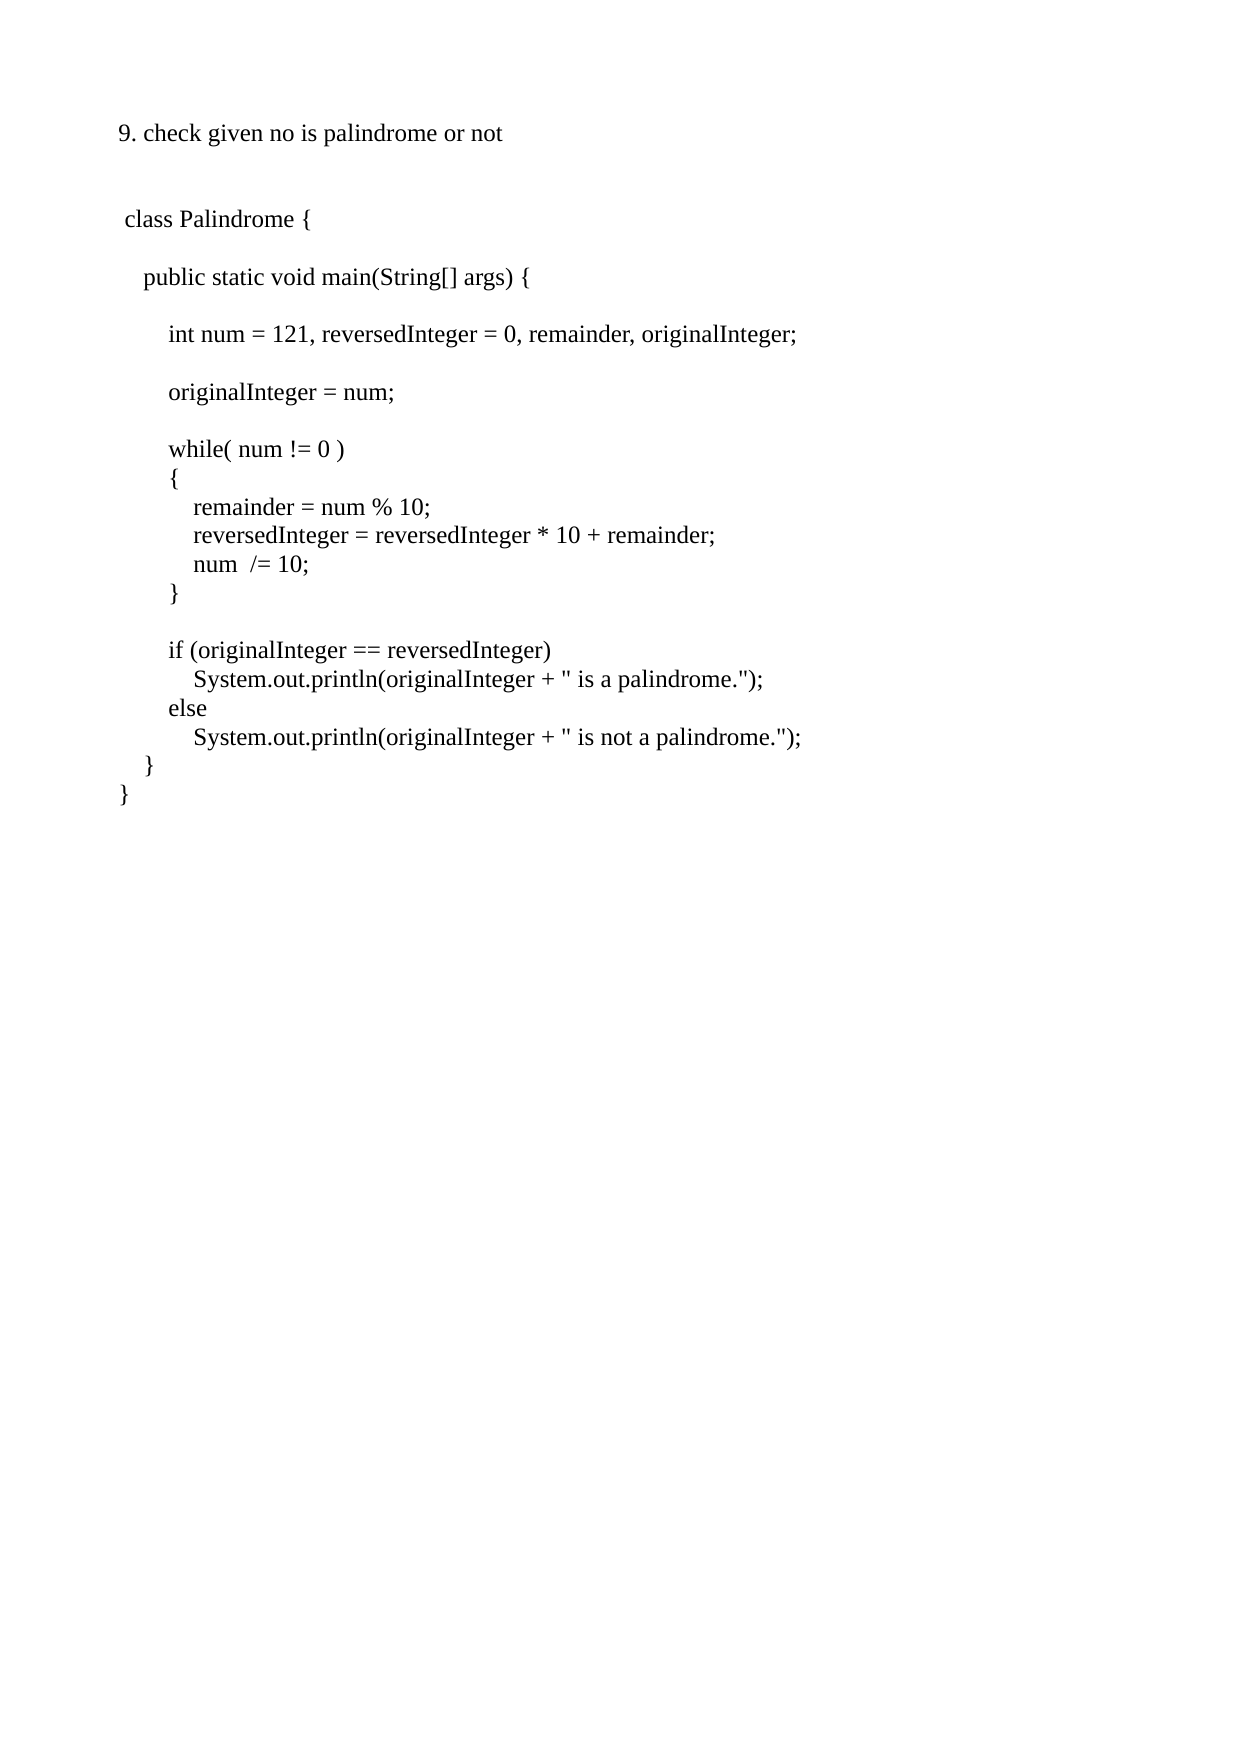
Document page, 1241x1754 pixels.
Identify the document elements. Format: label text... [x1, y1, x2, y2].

text System.out.println(originalInteger + " is not a palindrome."); [118, 722, 1122, 751]
text reversedInteger = reversedInteger * 10 + remainder; [118, 521, 1122, 549]
text remainder = num % 10; [118, 492, 1122, 521]
text } [118, 751, 1122, 779]
text else [118, 693, 1122, 722]
text while( num != 0 ) [118, 434, 1122, 463]
text originalInteger = num; [118, 377, 1122, 406]
text } [118, 578, 1122, 607]
text num /= 10; [118, 549, 1122, 578]
text class Palindrome { [118, 204, 1122, 233]
text { [118, 463, 1122, 492]
text if (originalInteger == reversedInteger) [118, 636, 1122, 664]
text public static void main(String[] args) { [118, 262, 1122, 291]
text int num = 121, reversedInteger = 0, remainder, originalInteger; [118, 319, 1122, 348]
text System.out.println(originalInteger + " is a palindrome."); [118, 664, 1122, 693]
text 9. check given no is palindrome or not [118, 118, 1122, 147]
text } [118, 779, 1122, 808]
